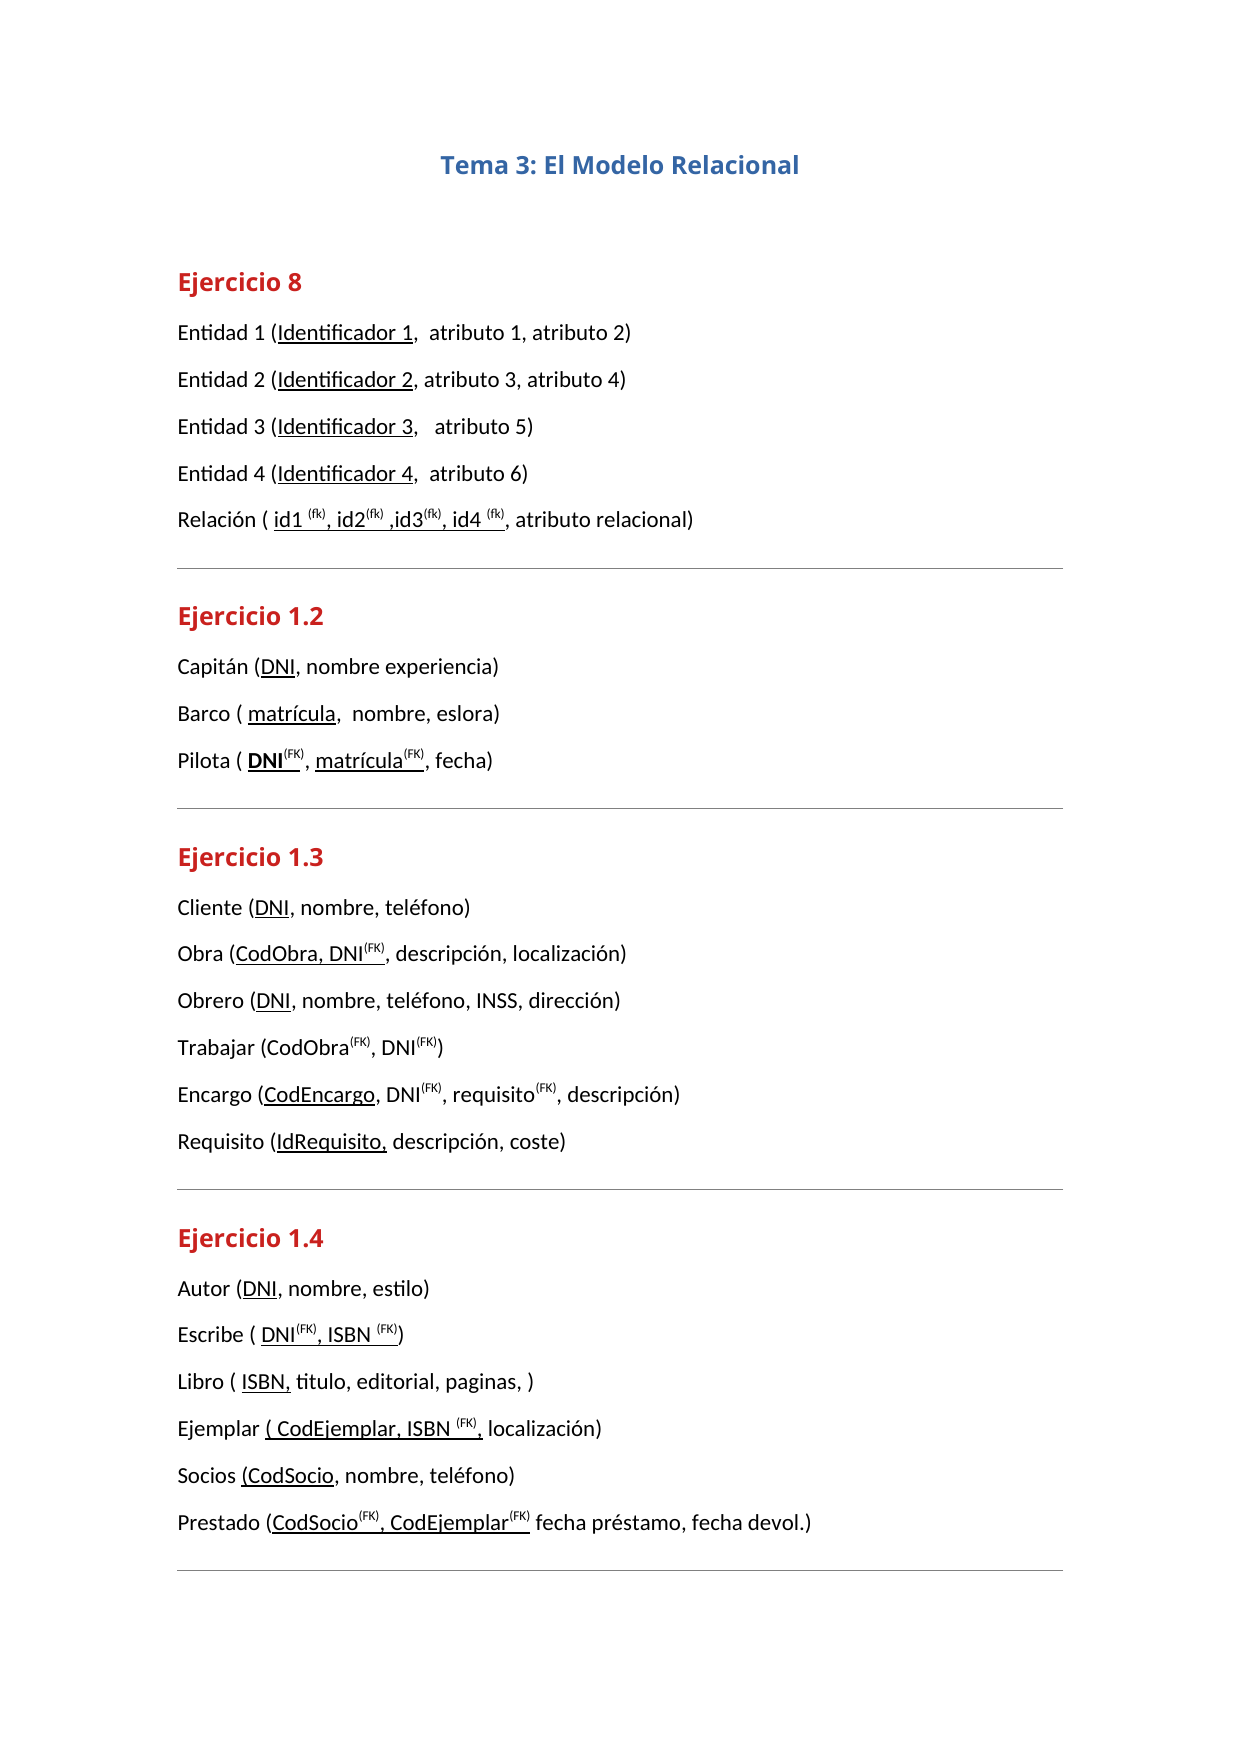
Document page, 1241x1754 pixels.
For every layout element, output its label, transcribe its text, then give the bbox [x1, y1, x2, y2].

text Cliente (DNI, nombre, teléfono) [177, 893, 1063, 921]
text Barco ( matrícula, nombre, eslora) [177, 699, 1063, 727]
text Ejemplar ( CodEjemplar, ISBN (FK), localización) [177, 1414, 1063, 1442]
text Autor (DNI, nombre, estilo) [177, 1274, 1063, 1302]
text Pilota ( DNI(FK), matrícula(FK), fecha) [177, 746, 1063, 774]
text Ejercicio 1.4 [177, 1220, 1063, 1254]
text Ejercicio 8 [177, 264, 1063, 299]
text Obra (CodObra, DNI(FK), descripción, localización) [177, 939, 1063, 967]
text Ejercicio 1.2 [177, 599, 1063, 633]
text Encargo (CodEncargo, DNI(FK), requisito(FK), descripción) [177, 1080, 1063, 1108]
text Prestado (CodSocio(FK), CodEjemplar(FK) fecha préstamo, fecha devol.) [177, 1508, 1063, 1536]
text Entidad 1 (Identificador 1, atributo 1, atributo 2) [177, 318, 1063, 346]
text Entidad 2 (Identificador 2, atributo 3, atributo 4) [177, 365, 1063, 393]
text Trabajar (CodObra(FK), DNI(FK)) [177, 1033, 1063, 1061]
text Capitán (DNI, nombre experiencia) [177, 652, 1063, 680]
text Requisito (IdRequisito, descripción, coste) [177, 1127, 1063, 1155]
text Obrero (DNI, nombre, teléfono, INSS, dirección) [177, 986, 1063, 1014]
text Socios (CodSocio, nombre, teléfono) [177, 1461, 1063, 1489]
text Ejercicio 1.3 [177, 839, 1063, 873]
text Entidad 3 (Identificador 3, atributo 5) [177, 412, 1063, 440]
text Escribe ( DNI(FK), ISBN (FK)) [177, 1321, 1063, 1348]
text Entidad 4 (Identificador 4, atributo 6) [177, 459, 1063, 487]
text Libro ( ISBN, titulo, editorial, paginas, ) [177, 1367, 1063, 1395]
text Relación ( id1 (fk), id2(fk) ,id3(fk), id4 (fk), atributo relacional) [177, 506, 1063, 533]
